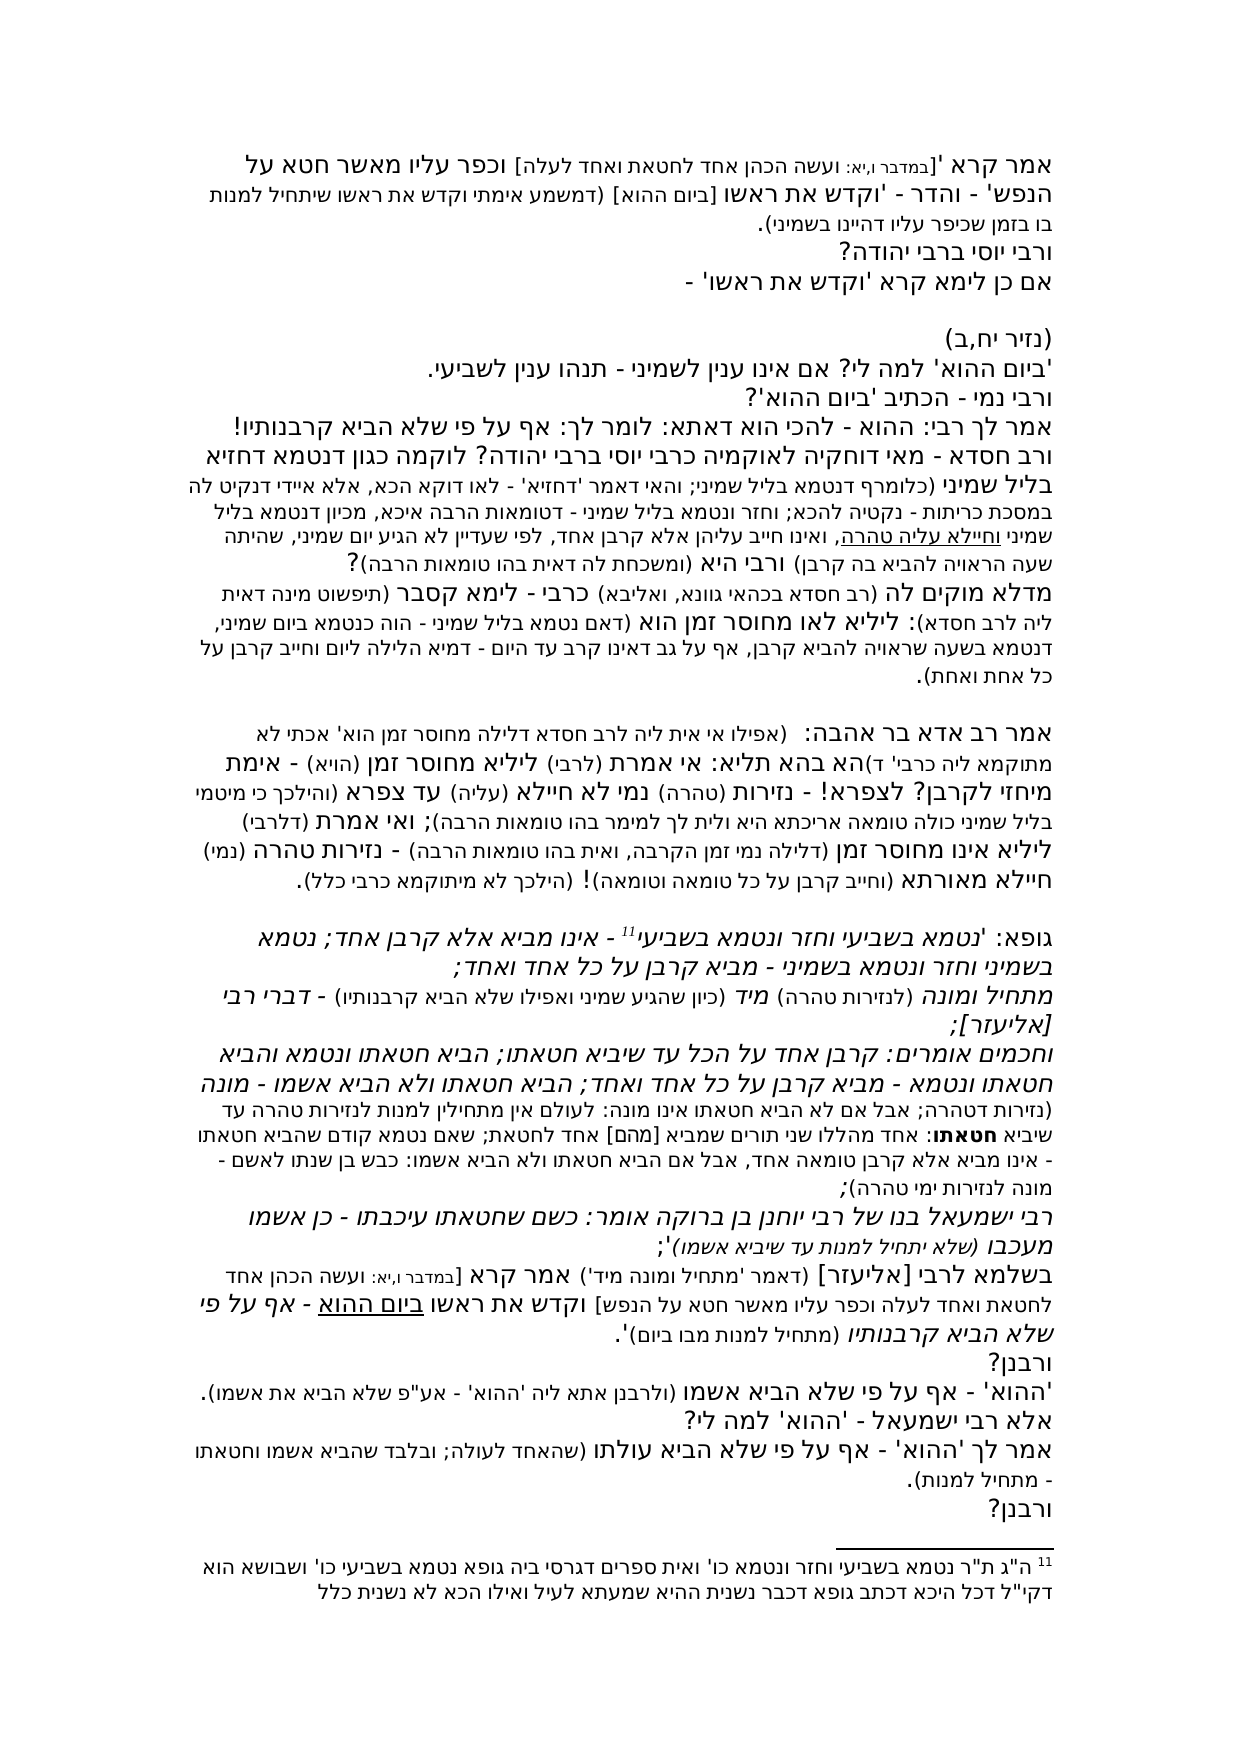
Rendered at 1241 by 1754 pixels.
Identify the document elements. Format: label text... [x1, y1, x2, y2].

text ורבנן? [187, 1348, 1053, 1377]
text ה"ג ת"ר נטמא בשביעי וחזר ונטמא כו' ואית ספרים דגרסי ביה גופא נטמא בשביעי כו' ושבושא הוא דקי"ל דכל היכא דכתב גופא דכבר נשנית ההיא שמעתא לעיל ואילו הכא לא נשנית כלל [187, 1555, 1053, 1604]
text 'ביום ההוא' למה לי? אם אינו ענין לשמיני - תנהו ענין לשביעי. [187, 354, 1053, 383]
text (נזיר יח,ב) [187, 325, 1053, 354]
text גופא: 'נטמא בשביעי וחזר ונטמא בשביעי - אינו מביא אלא קרבן אחד; נטמא בשמיני וחזר ונטמא בשמיני - מביא קרבן על כל אחד ואחד; [187, 923, 1053, 981]
text וחכמים אומרים: קרבן אחד על הכל עד שיביא חטאתו; הביא חטאתו ונטמא והביא חטאתו ונטמא - מביא קרבן על כל אחד ואחד; הביא חטאתו ולא הביא אשמו - מונה (נזירות דטהרה; אבל אם לא הביא חטאתו אינו מונה: לעולם אין מתחילין למנות לנזירות טהרה עד שיביא חטאתו: אחד מהללו שני תורים שמביא [מהם] אחד לחטאת; שאם נטמא קודם שהביא חטאתו - אינו מביא אלא קרבן טומאה אחד, אבל אם הביא חטאתו ולא הביא אשמו: כבש בן שנתו לאשם - מונה לנזירות ימי טהרה); [187, 1040, 1053, 1202]
text אמר קרא '[במדבר ו,יא: ועשה הכהן אחד לחטאת ואחד לעלה] וכפר עליו מאשר חטא על הנפש' - והדר - 'וקדש את ראשו [ביום ההוא] (דמשמע אימתי וקדש את ראשו שיתחיל למנות בו בזמן שכיפר עליו דהיינו בשמיני). [187, 150, 1053, 238]
text מדלא מוקים לה (רב חסדא בכהאי גוונא, ואליבא) כרבי - לימא קסבר (תיפשוט מינה דאית ליה לרב חסדא): ליליא לאו מחוסר זמן הוא (דאם נטמא בליל שמיני - הוה כנטמא ביום שמיני, דנטמא בשעה שראויה להביא קרבן, אף על גב דאינו קרב עד היום - דמיא הלילה ליום וחייב קרבן על כל אחת ואחת). [187, 578, 1053, 690]
text אמר רב אדא בר אהבה: (אפילו אי אית ליה לרב חסדא דלילה מחוסר זמן הוא' אכתי לא מתוקמא ליה כרבי' ד)הא בהא תליא: אי אמרת (לרבי) ליליא מחוסר זמן (הויא) - אימת מיחזי לקרבן? לצפרא! - נזירות (טהרה) נמי לא חיילא (עליה) עד צפרא (והילכך כי מיטמי בליל שמיני כולה טומאה אריכתא היא ולית לך למימר בהו טומאות הרבה); ואי אמרת (דלרבי) ליליא אינו מחוסר זמן (דלילה נמי זמן הקרבה, ואית בהו טומאות הרבה) - נזירות טהרה (נמי) חיילא מאורתא (וחייב קרבן על כל טומאה וטומאה)! (הילכך לא מיתוקמא כרבי כלל). [187, 718, 1053, 894]
text רבי ישמעאל בנו של רבי יוחנן בן ברוקה אומר: כשם שחטאתו עיכבתו - כן אשמו מעכבו (שלא יתחיל למנות עד שיביא אשמו)'; [187, 1202, 1053, 1260]
text מתחיל ומונה (לנזירות טהרה) מיד (כיון שהגיע שמיני ואפילו שלא הביא קרבנותיו) - דברי רבי [אליעזר]; [187, 981, 1053, 1040]
text אמר לך 'ההוא' - אף על פי שלא הביא עולתו (שהאחד לעולה; ובלבד שהביא אשמו וחטאתו - מתחיל למנות). [187, 1435, 1053, 1494]
text ורבי יוסי ברבי יהודה? [187, 238, 1053, 267]
text אם כן לימא קרא 'וקדש את ראשו' - [187, 267, 1053, 296]
text בשלמא לרבי [אליעזר] (דאמר 'מתחיל ומונה מיד') אמר קרא [במדבר ו,יא: ועשה הכהן אחד לחטאת ואחד לעלה וכפר עליו מאשר חטא על הנפש] וקדש את ראשו ביום ההוא - אף על פי שלא הביא קרבנותיו (מתחיל למנות מבו ביום)'. [187, 1260, 1053, 1348]
text אלא רבי ישמעאל - 'ההוא' למה לי? [187, 1406, 1053, 1435]
text אמר לך רבי: ההוא - להכי הוא דאתא: לומר לך: אף על פי שלא הביא קרבנותיו! [187, 412, 1053, 441]
text 'ההוא' - אף על פי שלא הביא אשמו (ולרבנן אתא ליה 'ההוא' - אע"פ שלא הביא את אשמו). [187, 1377, 1053, 1406]
text ורב חסדא - מאי דוחקיה לאוקמיה כרבי יוסי ברבי יהודה? לוקמה כגון דנטמא דחזיא בליל שמיני (כלומרף דנטמא בליל שמיני; והאי דאמר 'דחזיא' - לאו דוקא הכא, אלא איידי דנקיט לה במסכת כריתות - נקטיה להכא; וחזר ונטמא בליל שמיני - דטומאות הרבה איכא, מכיון דנטמא בליל שמיני וחיילא עליה טהרה, ואינו חייב עליהן אלא קרבן אחד, לפי שעדיין לא הגיע יום שמיני, שהיתה שעה הראויה להביא בה קרבן) ורבי היא (ומשכחת לה דאית בהו טומאות הרבה)? [187, 441, 1053, 578]
text ורבי נמי - הכתיב 'ביום ההוא'? [187, 383, 1053, 412]
text ורבנן? [187, 1494, 1053, 1523]
